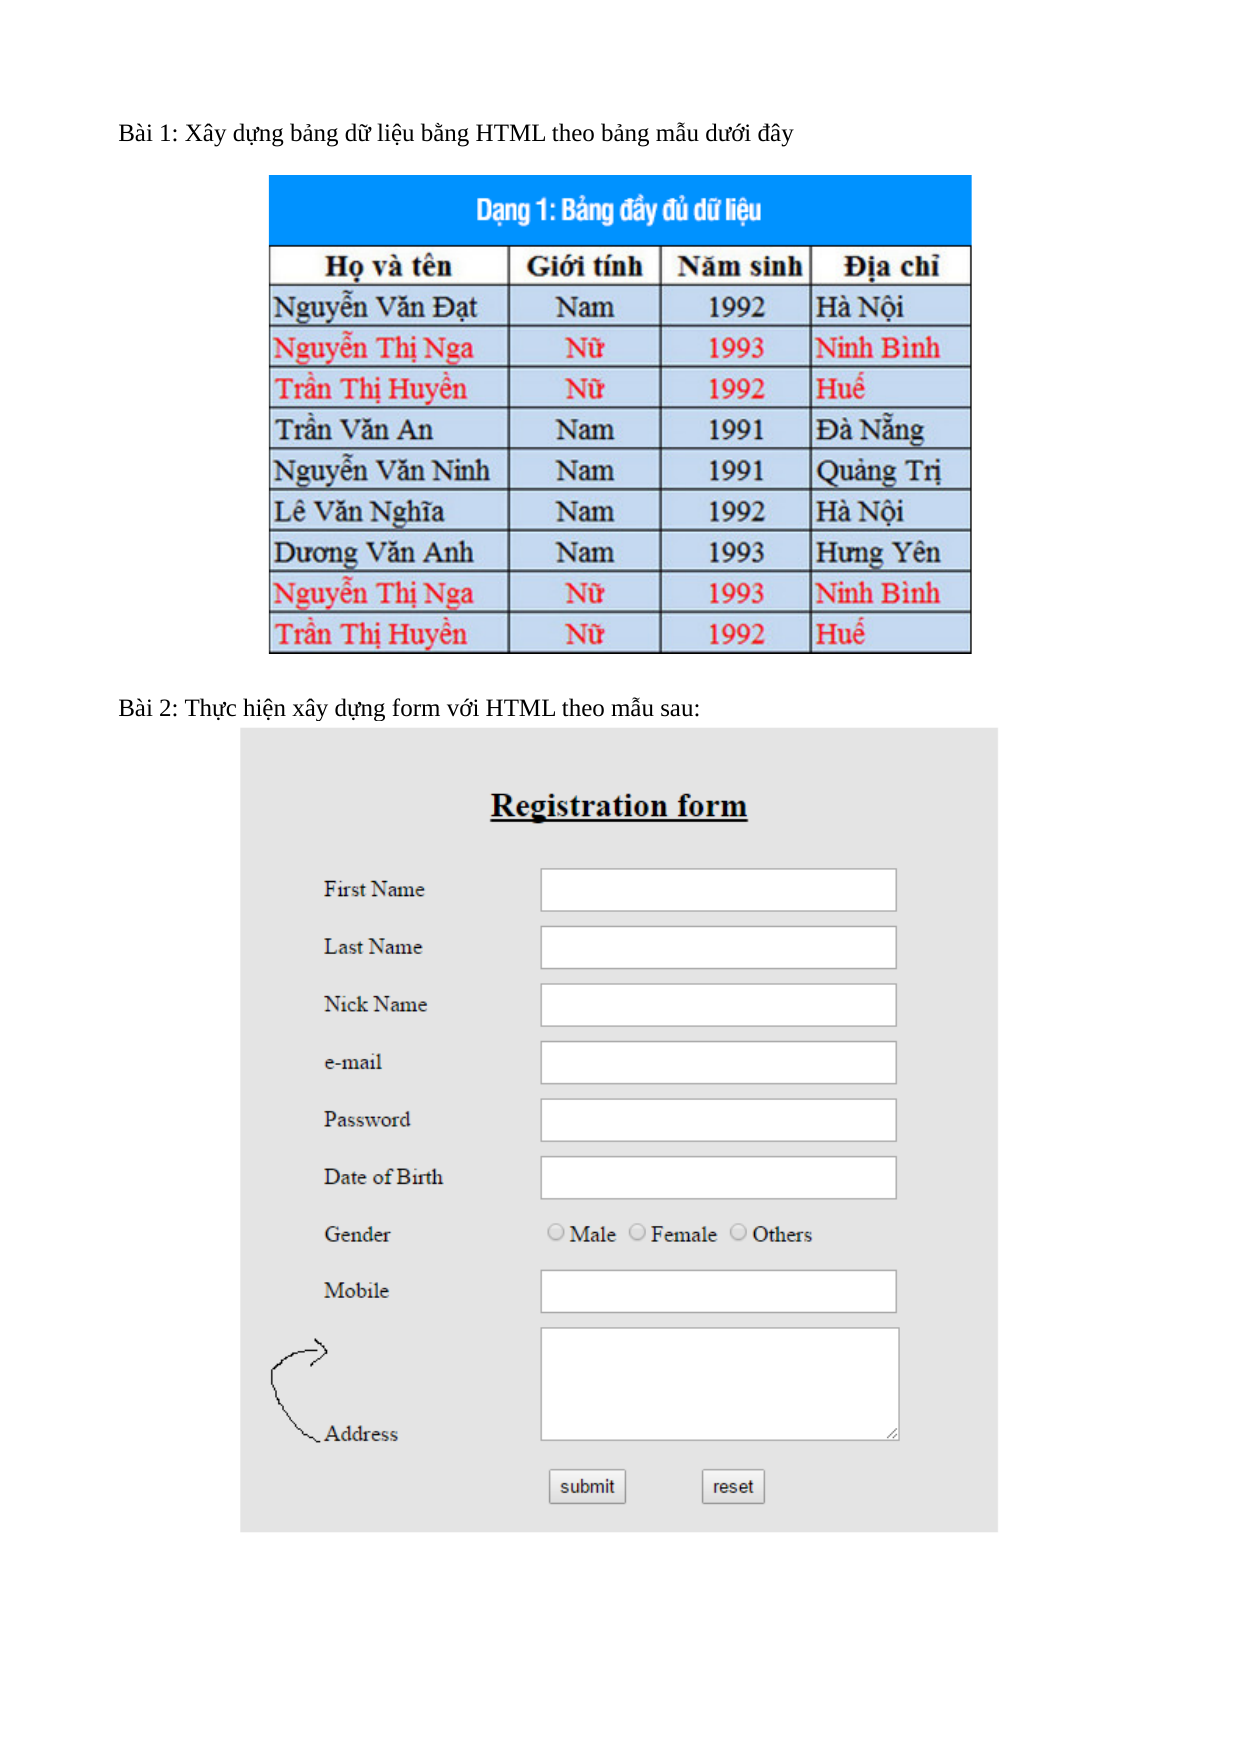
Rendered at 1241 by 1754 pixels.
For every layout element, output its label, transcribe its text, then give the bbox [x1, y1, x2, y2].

text Bài 1: Xây dựng bảng dữ liệu bằng HTML theo bảng mẫu dưới đây [118, 118, 1122, 147]
picture [268, 175, 972, 654]
text Bài 2: Thực hiện xây dựng form với HTML theo mẫu sau: [118, 693, 1122, 722]
picture [232, 721, 1008, 1538]
